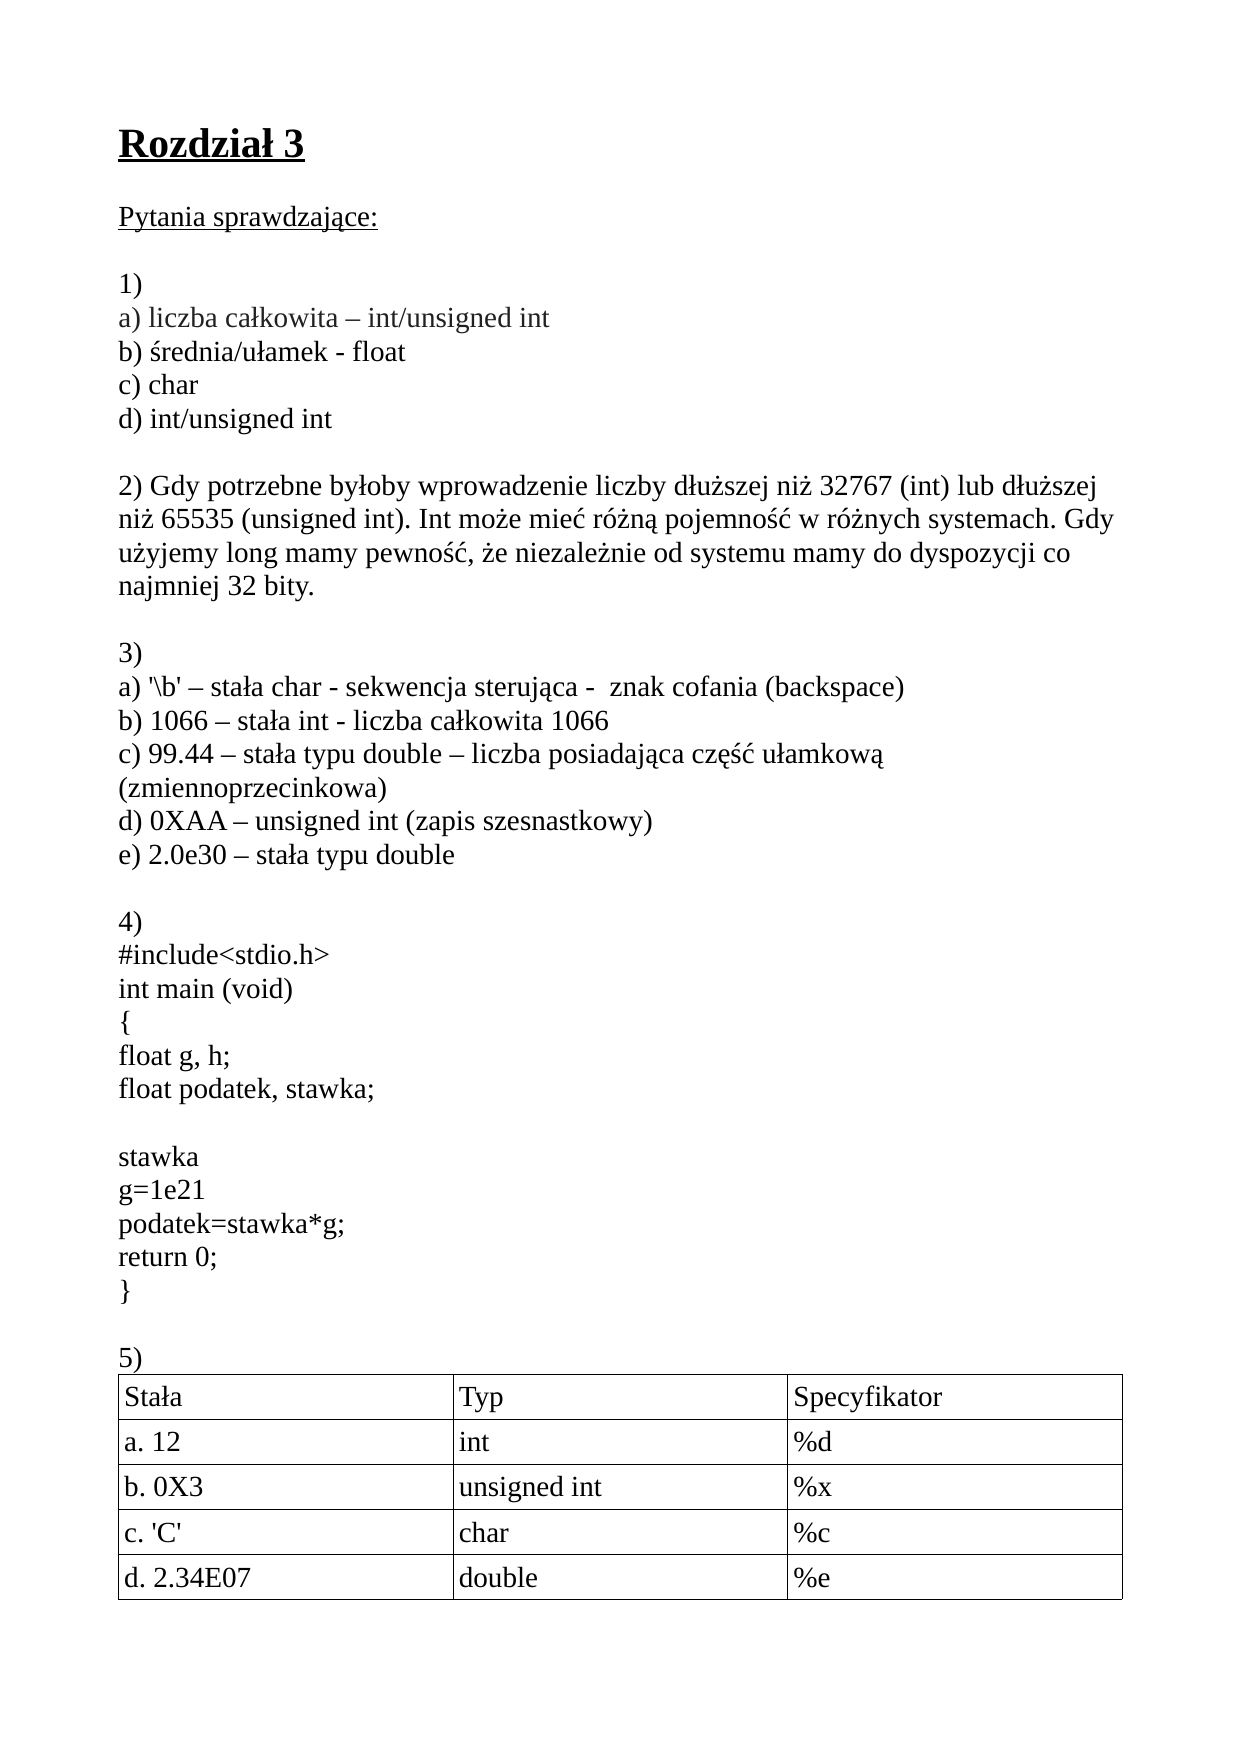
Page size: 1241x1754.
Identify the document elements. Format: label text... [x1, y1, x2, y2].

text 1) [118, 267, 1122, 300]
text stawka [118, 1139, 1122, 1172]
text 3) [118, 636, 1122, 669]
text 4) [118, 904, 1122, 937]
table_cell c. 'C' [119, 1510, 453, 1554]
text e) 2.0e30 – stała typu double [118, 837, 1122, 870]
text c) 99.44 – stała typu double – liczba posiadająca część ułamkową (zmiennoprzecinkowa) [118, 736, 1122, 803]
table_cell %x [788, 1465, 1122, 1509]
text return 0; [118, 1239, 1122, 1273]
table_cell char [454, 1510, 787, 1554]
text 2) Gdy potrzebne byłoby wprowadzenie liczby dłuższej niż 32767 (int) lub dłuższej niż 65535 (unsigned int). Int może mieć różną pojemność w różnych systemach. Gdy użyjemy long mamy pewność, że niezależnie od systemu mamy do dyspozycji co najmniej 32 bity. [118, 468, 1122, 602]
table_header Specyfikator [788, 1375, 1122, 1419]
table_cell %c [788, 1510, 1122, 1554]
text b) 1066 – stała int - liczba całkowita 1066 [118, 703, 1122, 736]
text g=1e21 [118, 1172, 1122, 1206]
text c) char [118, 367, 1122, 401]
text } [118, 1273, 1122, 1306]
text #include<stdio.h> [118, 937, 1122, 971]
text int main (void) [118, 971, 1122, 1004]
text a) '\b' – stała char - sekwencja sterująca - znak cofania (backspace) [118, 669, 1122, 703]
table_cell %d [788, 1420, 1122, 1464]
table_cell b. 0X3 [119, 1465, 453, 1509]
table_cell d. 2.34E07 [119, 1555, 453, 1599]
table_cell unsigned int [454, 1465, 787, 1509]
table_cell double [454, 1555, 787, 1599]
text podatek=stawka*g; [118, 1206, 1122, 1239]
text Pytania sprawdzające: [118, 199, 1122, 233]
text Rozdział 3 [118, 118, 1122, 166]
table_header Typ [454, 1375, 787, 1419]
text 5) [118, 1340, 1122, 1373]
text a) liczba całkowita – int/unsigned int [118, 300, 1122, 334]
text { [118, 1004, 1122, 1038]
text b) średnia/ułamek - float [118, 334, 1122, 367]
table_header Stała [119, 1375, 453, 1419]
table_cell int [454, 1420, 787, 1464]
table_cell %e [788, 1555, 1122, 1599]
text float g, h; [118, 1038, 1122, 1072]
text float podatek, stawka; [118, 1072, 1122, 1105]
text d) int/unsigned int [118, 401, 1122, 434]
text d) 0XAA – unsigned int (zapis szesnastkowy) [118, 803, 1122, 837]
table_cell a. 12 [119, 1420, 453, 1464]
